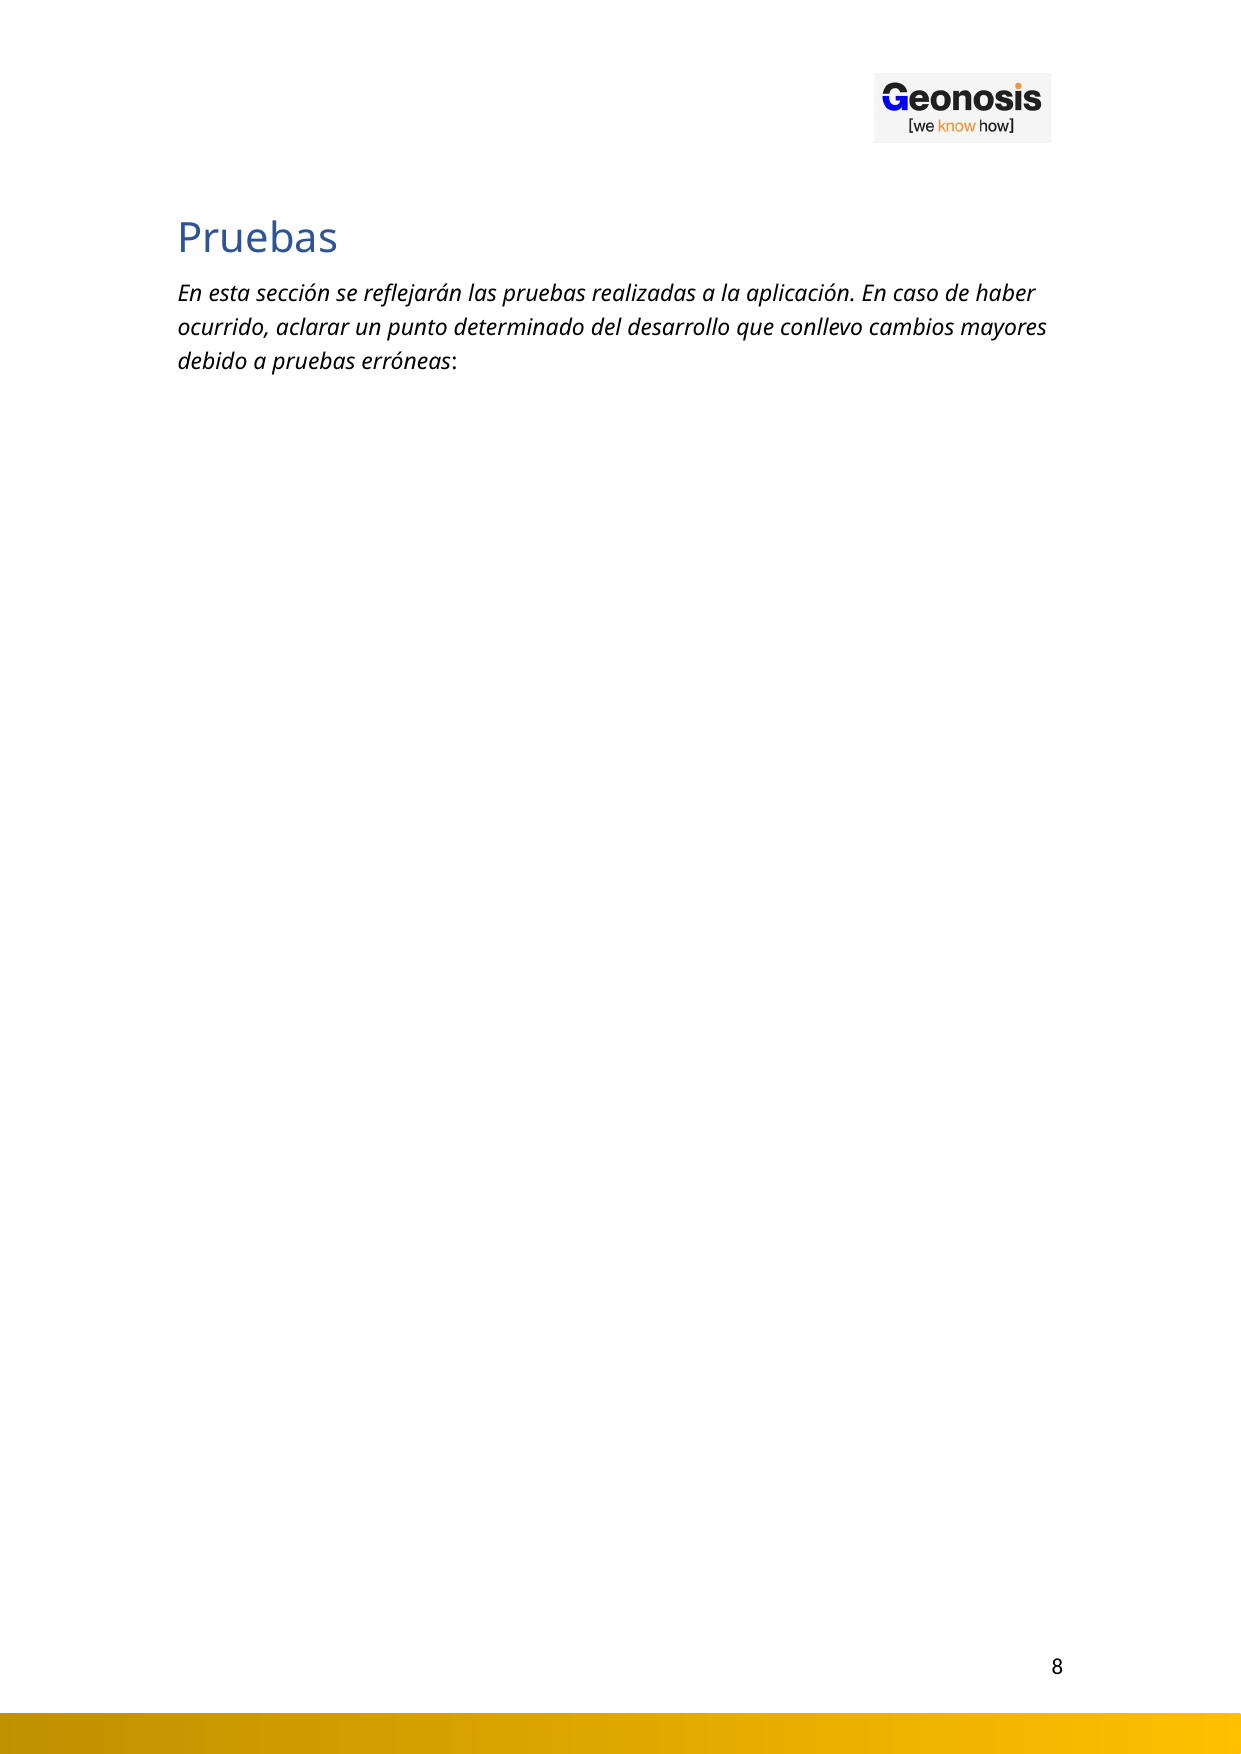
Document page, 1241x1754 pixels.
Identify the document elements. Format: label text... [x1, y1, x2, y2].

text En esta sección se reflejarán las pruebas realizadas a la aplicación. En caso de haber ocurrido, aclarar un punto determinado del desarrollo que conllevo cambios mayores debido a pruebas erróneas: [177, 277, 1063, 376]
picture [874, 73, 1051, 143]
subtitle Pruebas [177, 208, 1063, 264]
